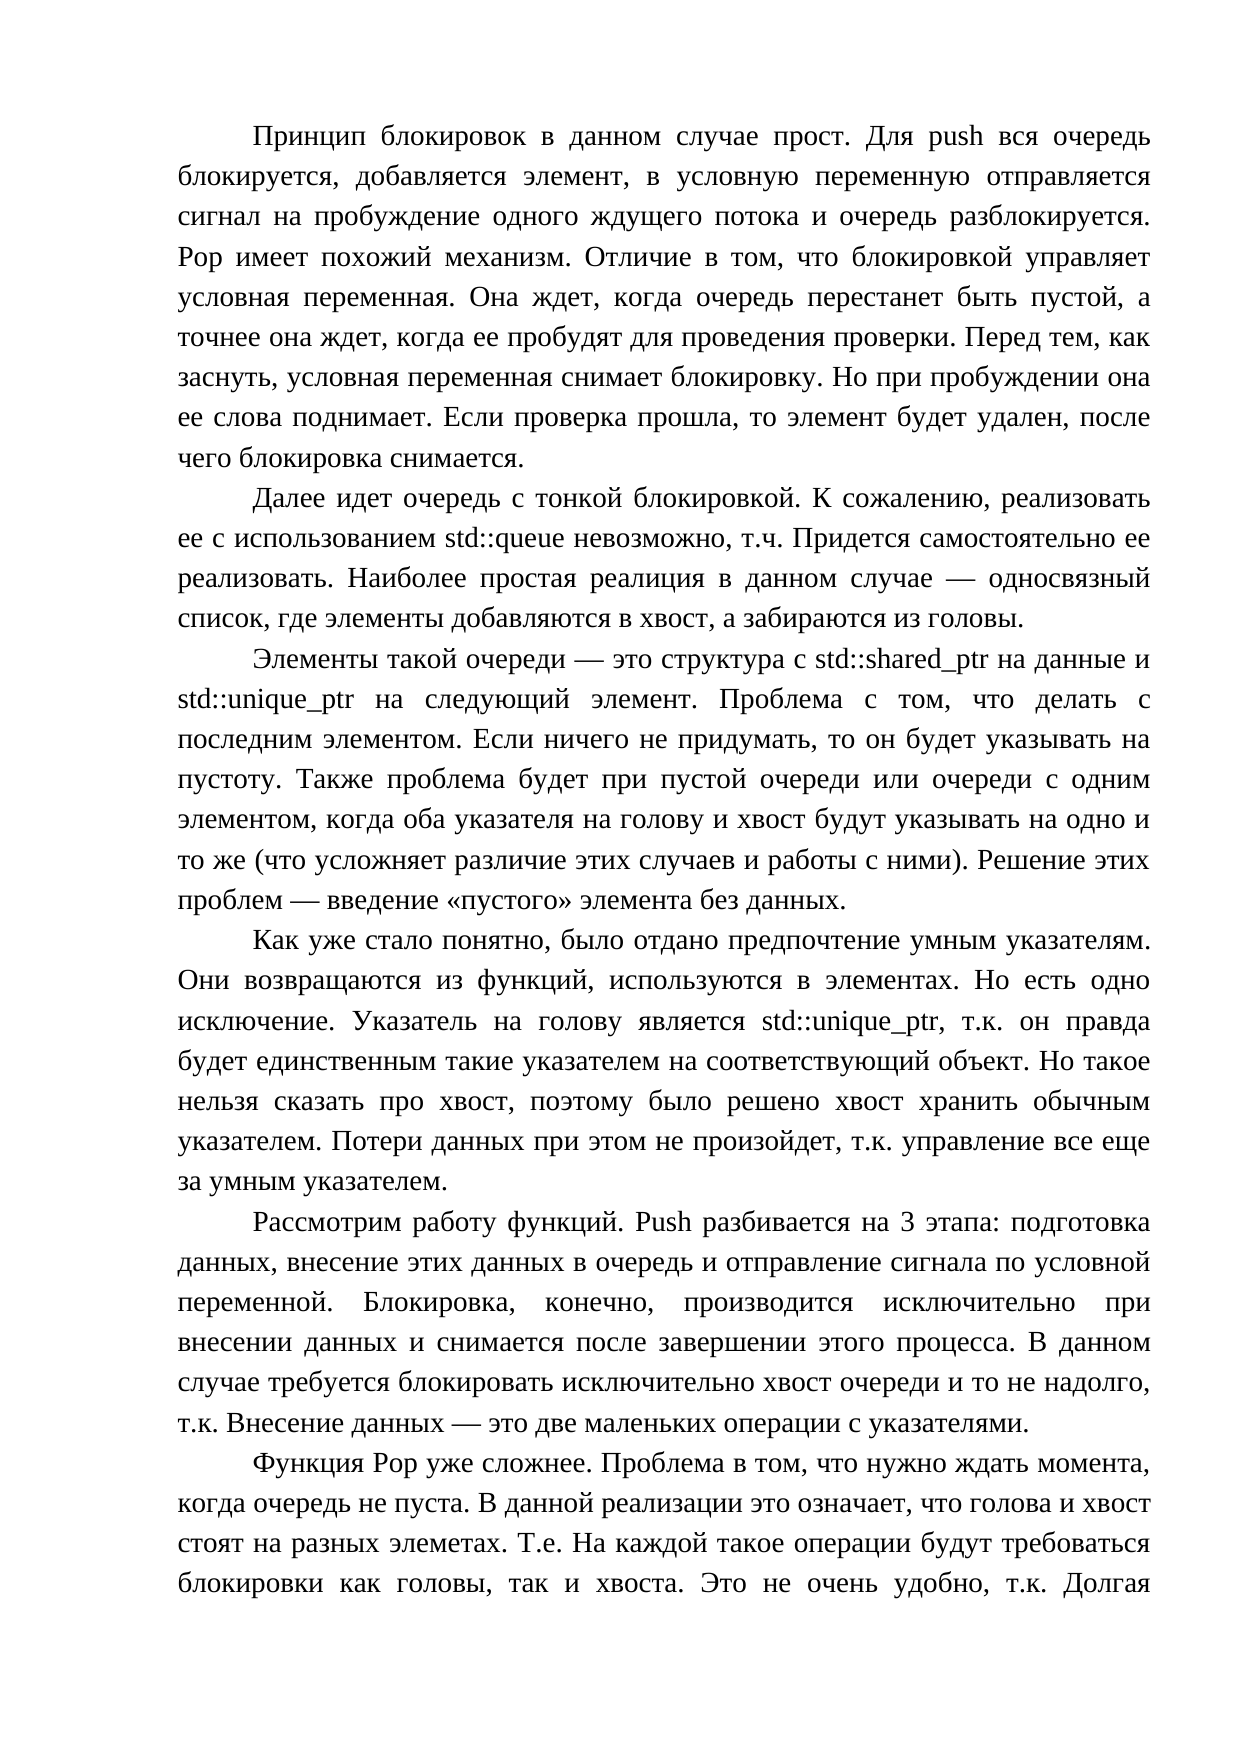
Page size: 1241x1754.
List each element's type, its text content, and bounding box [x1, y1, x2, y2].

text Как уже стало понятно, было отдано предпочтение умным указателям. Они возвращаются из функций, используются в элементах. Но есть одно исключение. Указатель на голову является std::unique_ptr, т.к. он правда будет единственным такие указателем на соответствующий объект. Но такое нельзя сказать про хвост, поэтому было решено хвост хранить обычным указателем. Потери данных при этом не произойдет, т.к. управление все еще за умным указателем. [177, 922, 1152, 1197]
text Далее идет очередь с тонкой блокировкой. К сожалению, реализовать ее с использованием std::queue невозможно, т.ч. Придется самостоятельно ее реализовать. Наиболее простая реалиция в данном случае — односвязный список, где элементы добавляются в хвост, а забираются из головы. [177, 480, 1152, 634]
text Принцип блокировок в данном случае прост. Для push вся очередь блокируется, добавляется элемент, в условную переменную отправляется сигнал на пробуждение одного ждущего потока и очередь разблокируется. Pop имеет похожий механизм. Отличие в том, что блокировкой управляет условная переменная. Она ждет, когда очередь перестанет быть пустой, а точнее она ждет, когда ее пробудят для проведения проверки. Перед тем, как заснуть, условная переменная снимает блокировку. Но при пробуждении она ее слова поднимает. Если проверка прошла, то элемент будет удален, после чего блокировка снимается. [177, 118, 1152, 473]
text Элементы такой очереди — это структура с std::shared_ptr на данные и std::unique_ptr на следующий элемент. Проблема с том, что делать с последним элементом. Если ничего не придумать, то он будет указывать на пустоту. Также проблема будет при пустой очереди или очереди с одним элементом, когда оба указателя на голову и хвост будут указывать на одно и то же (что усложняет различие этих случаев и работы с ними). Решение этих проблем — введение «пустого» элемента без данных. [177, 641, 1152, 916]
text Рассмотрим работу функций. Push разбивается на 3 этапа: подготовка данных, внесение этих данных в очередь и отправление сигнала по условной переменной. Блокировка, конечно, производится исключительно при внесении данных и снимается после завершении этого процесса. В данном случае требуется блокировать исключительно хвост очереди и то не надолго, т.к. Внесение данных — это две маленьких операции с указателями. [177, 1204, 1152, 1438]
text Функция Pop уже сложнее. Проблема в том, что нужно ждать момента, когда очередь не пуста. В данной реализации это означает, что голова и хвост стоят на разных элеметах. Т.е. На каждой такое операции будут требоваться блокировки как головы, так и хвоста. Это не очень удобно, т.к. Долгая [177, 1445, 1152, 1599]
